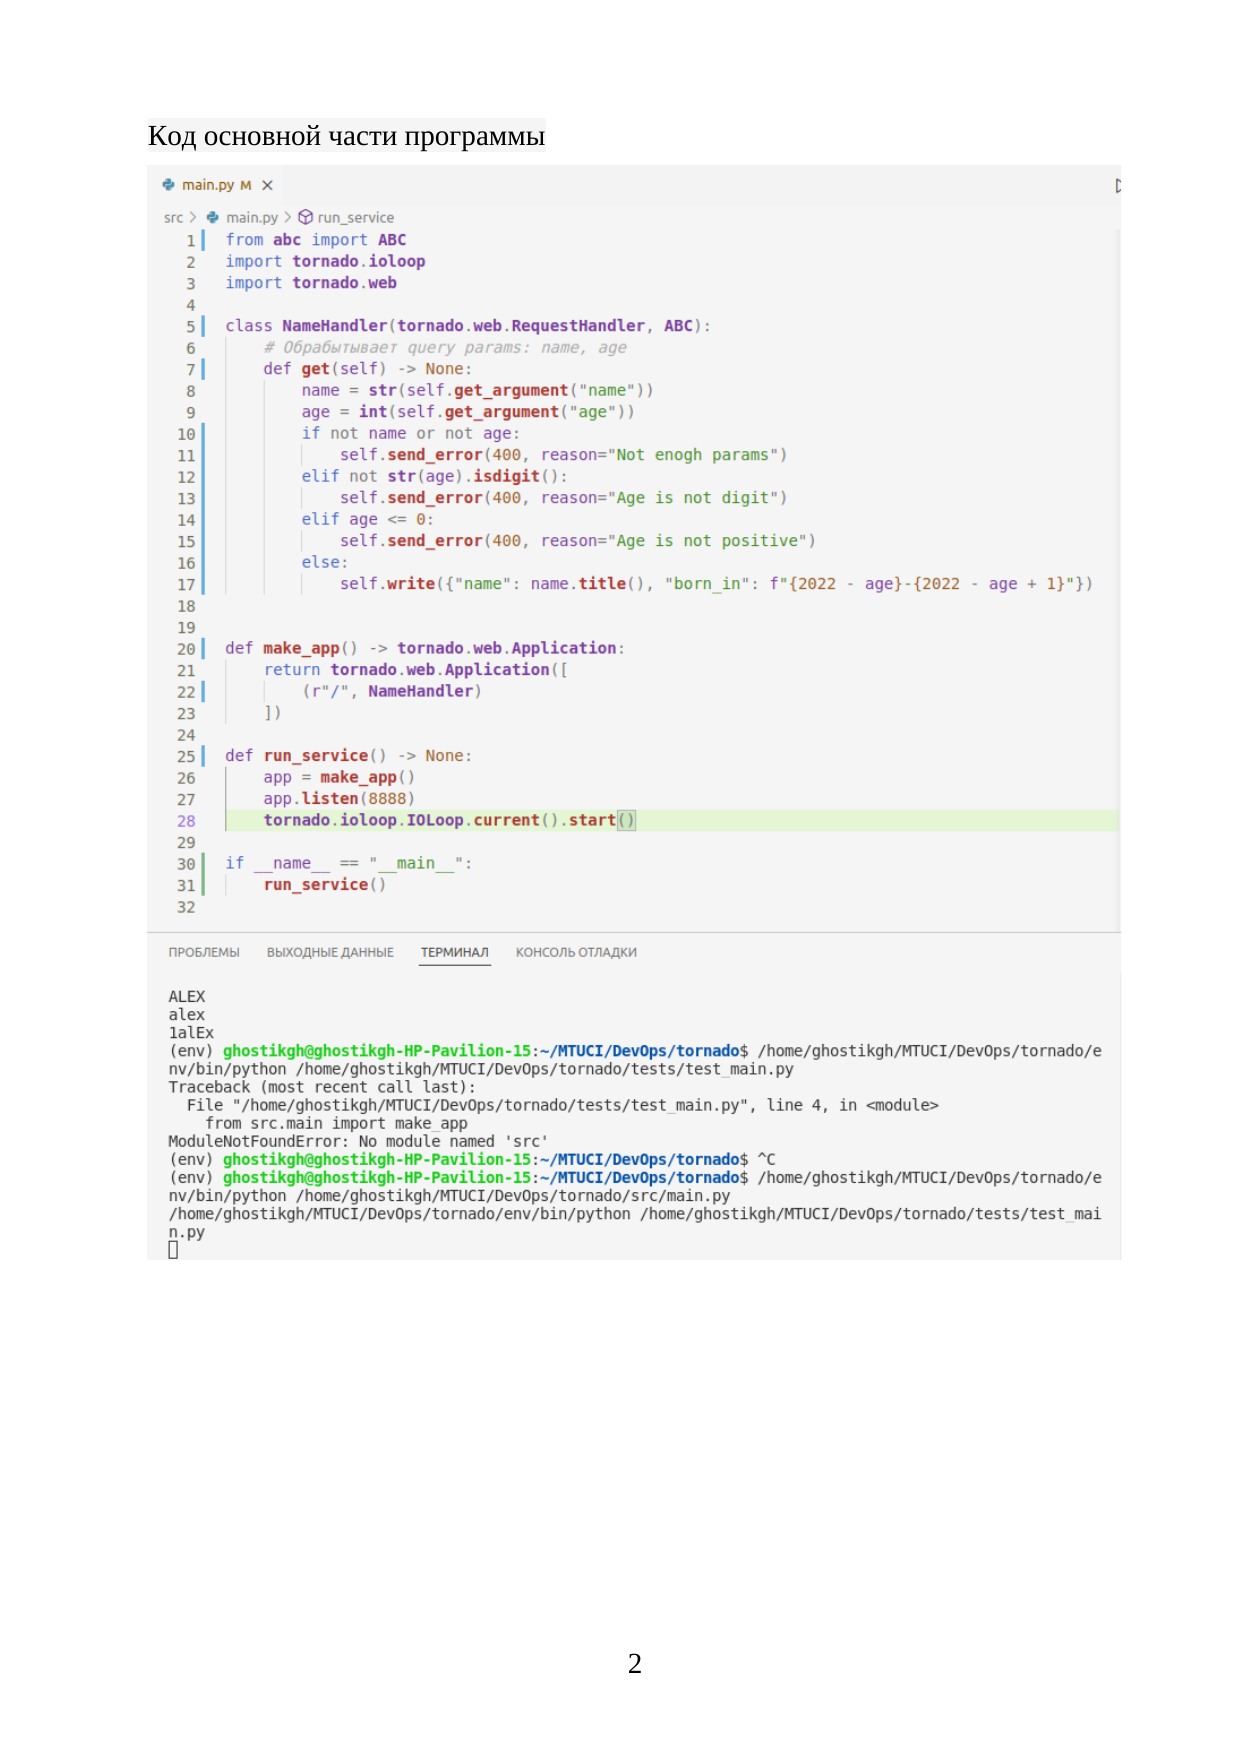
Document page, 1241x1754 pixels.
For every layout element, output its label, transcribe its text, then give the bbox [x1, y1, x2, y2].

text Код основной части программы [148, 118, 1122, 152]
picture [147, 165, 1122, 1260]
